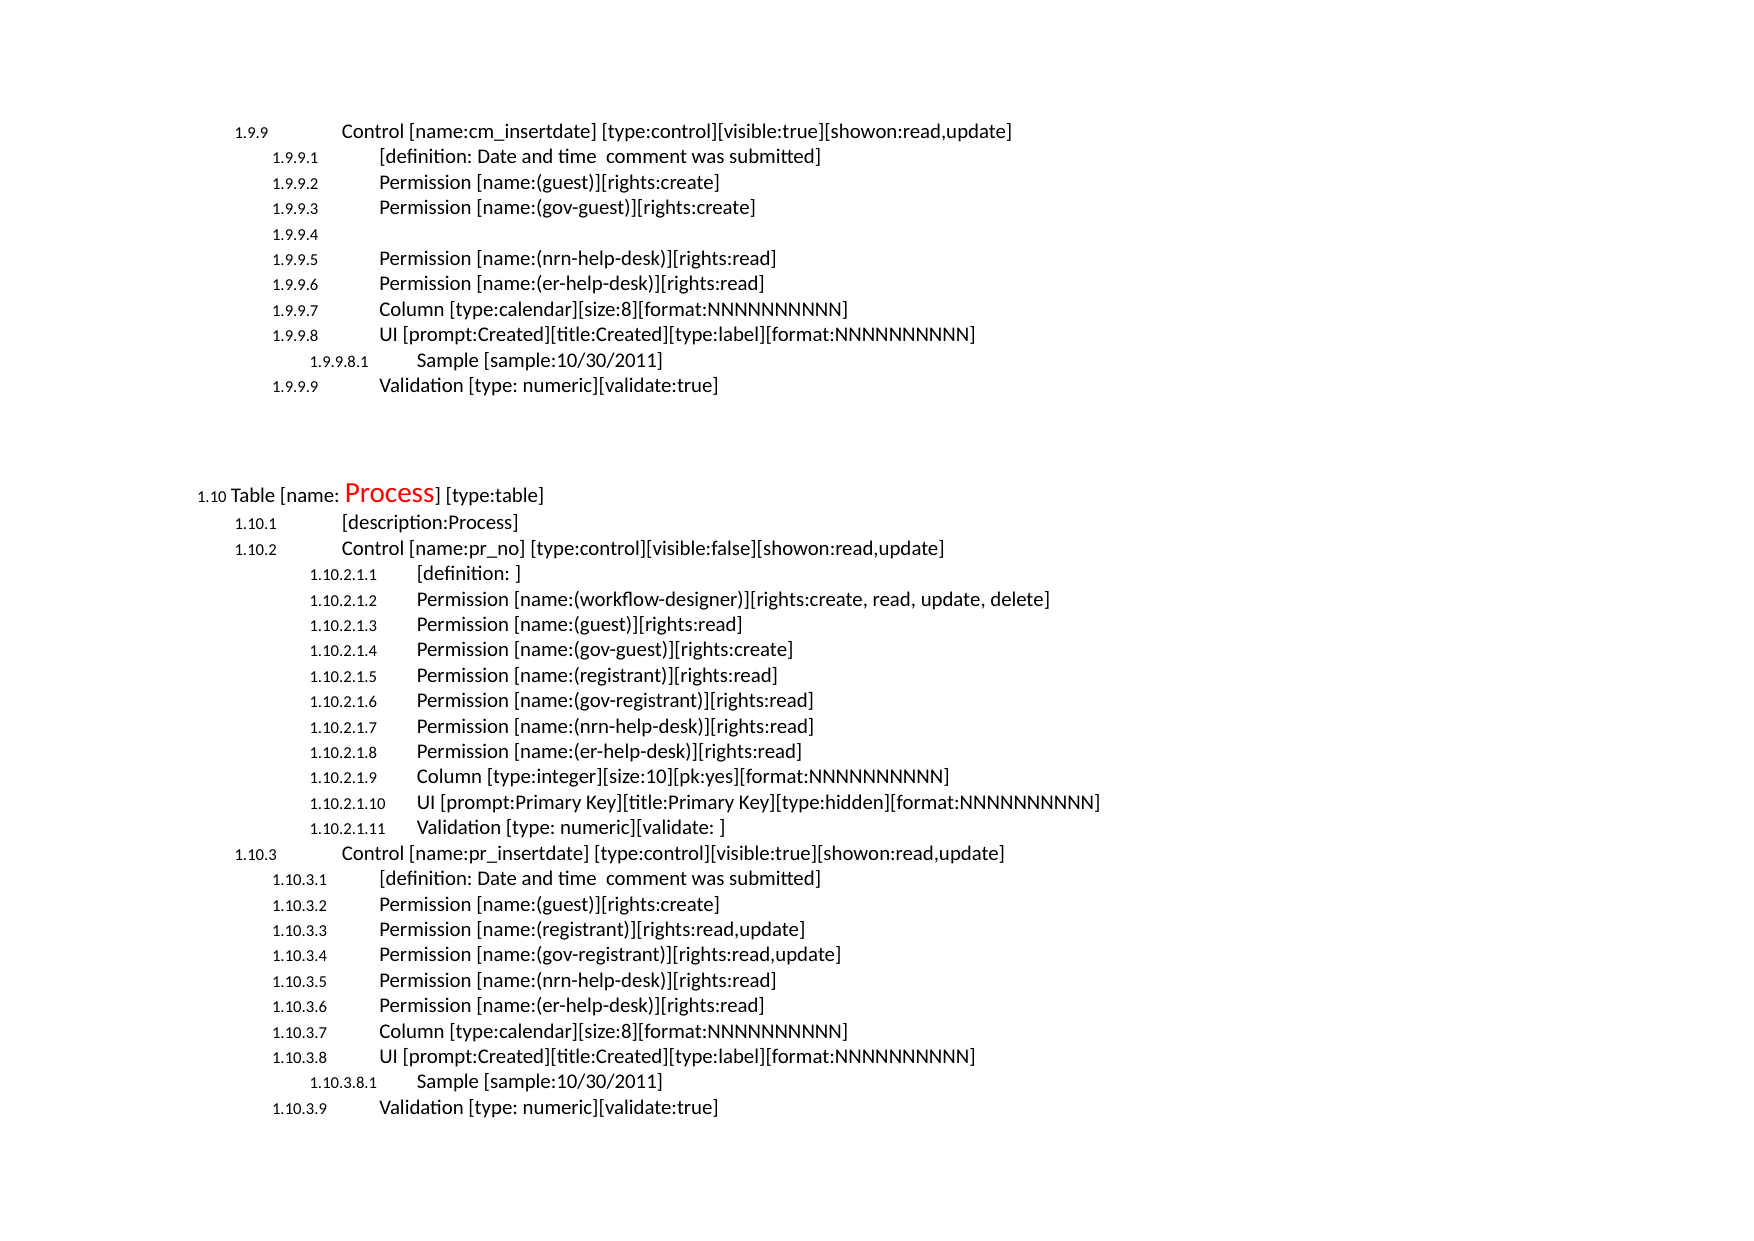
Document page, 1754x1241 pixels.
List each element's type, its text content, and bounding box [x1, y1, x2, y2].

list Validation [type: numeric][validate:true] [268, 1094, 1636, 1119]
list Permission [name:(gov-registrant)][rights:read,update] [268, 942, 1636, 967]
list Sample [sample:10/30/2011] [306, 347, 1636, 372]
list Column [type:calendar][size:8][format:NNNNNNNNNN] [268, 1018, 1636, 1043]
list [description:Process] [231, 509, 1636, 535]
list Sample [sample:10/30/2011] [306, 1069, 1636, 1094]
list Permission [name:(guest)][rights:create] [268, 169, 1636, 194]
list Permission [name:(workflow-designer)][rights:create, read, update, delete] [306, 586, 1636, 611]
list Validation [type: numeric][validate: ] [306, 814, 1636, 840]
list UI [prompt:Created][title:Created][type:label][format:NNNNNNNNNN] [268, 321, 1636, 347]
list Permission [name:(nrn-help-desk)][rights:read] [306, 713, 1636, 738]
list Permission [name:(nrn-help-desk)][rights:read] [268, 245, 1636, 271]
list Validation [type: numeric][validate:true] [268, 372, 1636, 398]
list Column [type:calendar][size:8][format:NNNNNNNNNN] [268, 296, 1636, 321]
list [definition: Date and time comment was submitted] [268, 143, 1636, 169]
list UI [prompt:Created][title:Created][type:label][format:NNNNNNNNNN] [268, 1043, 1636, 1069]
list Control [name:cm_insertdate] [type:control][visible:true][showon:read,update] [231, 118, 1636, 143]
list Permission [name:(registrant)][rights:read] [306, 662, 1636, 687]
list Permission [name:(gov-guest)][rights:create] [268, 194, 1636, 220]
list Permission [name:(gov-guest)][rights:create] [306, 637, 1636, 662]
list [definition: ] [306, 560, 1636, 586]
list Permission [name:(er-help-desk)][rights:read] [306, 738, 1636, 764]
list Permission [name:(nrn-help-desk)][rights:read] [268, 967, 1636, 992]
list Permission [name:(er-help-desk)][rights:read] [268, 992, 1636, 1018]
list Permission [name:(gov-registrant)][rights:read] [306, 687, 1636, 713]
list Permission [name:(registrant)][rights:read,update] [268, 916, 1636, 942]
list Permission [name:(guest)][rights:read] [306, 611, 1636, 637]
list Permission [name:(guest)][rights:create] [268, 891, 1636, 916]
list Table [name: Process] [type:table] [193, 474, 1636, 509]
list UI [prompt:Primary Key][title:Primary Key][type:hidden][format:NNNNNNNNNN] [306, 789, 1636, 814]
list Column [type:integer][size:10][pk:yes][format:NNNNNNNNNN] [306, 764, 1636, 789]
list [definition: Date and time comment was submitted] [268, 865, 1636, 891]
list Control [name:pr_no] [type:control][visible:false][showon:read,update] [231, 535, 1636, 560]
list Control [name:pr_insertdate] [type:control][visible:true][showon:read,update] [231, 840, 1636, 865]
list Permission [name:(er-help-desk)][rights:read] [268, 271, 1636, 296]
